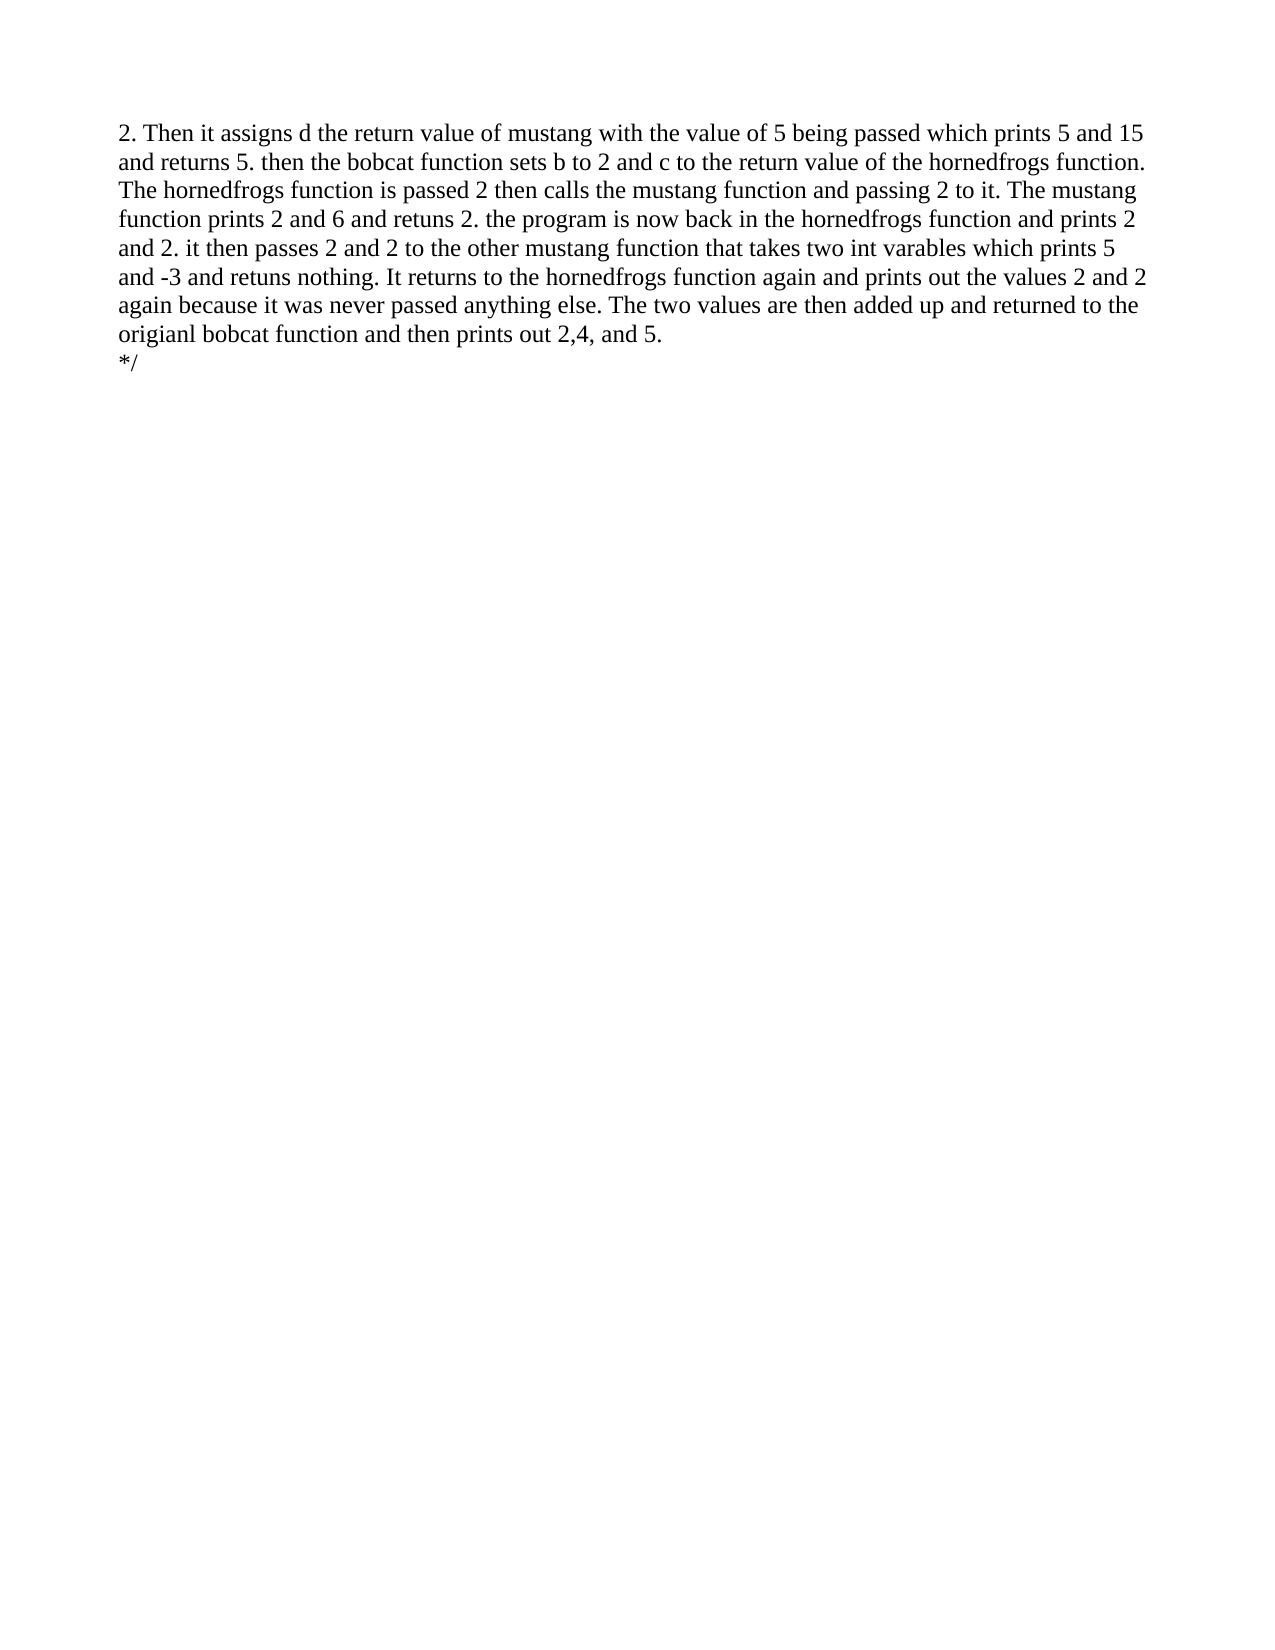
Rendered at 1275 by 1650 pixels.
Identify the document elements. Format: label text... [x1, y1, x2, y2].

text */ [118, 348, 1157, 377]
text 2. Then it assigns d the return value of mustang with the value of 5 being passed which prints 5 and 15 and returns 5. then the bobcat function sets b to 2 and c to the return value of the hornedfrogs function. The hornedfrogs function is passed 2 then calls the mustang function and passing 2 to it. The mustang function prints 2 and 6 and retuns 2. the program is now back in the hornedfrogs function and prints 2 and 2. it then passes 2 and 2 to the other mustang function that takes two int varables which prints 5 and -3 and retuns nothing. It returns to the hornedfrogs function again and prints out the values 2 and 2 again because it was never passed anything else. The two values are then added up and returned to the origianl bobcat function and then prints out 2,4, and 5. [118, 118, 1157, 348]
